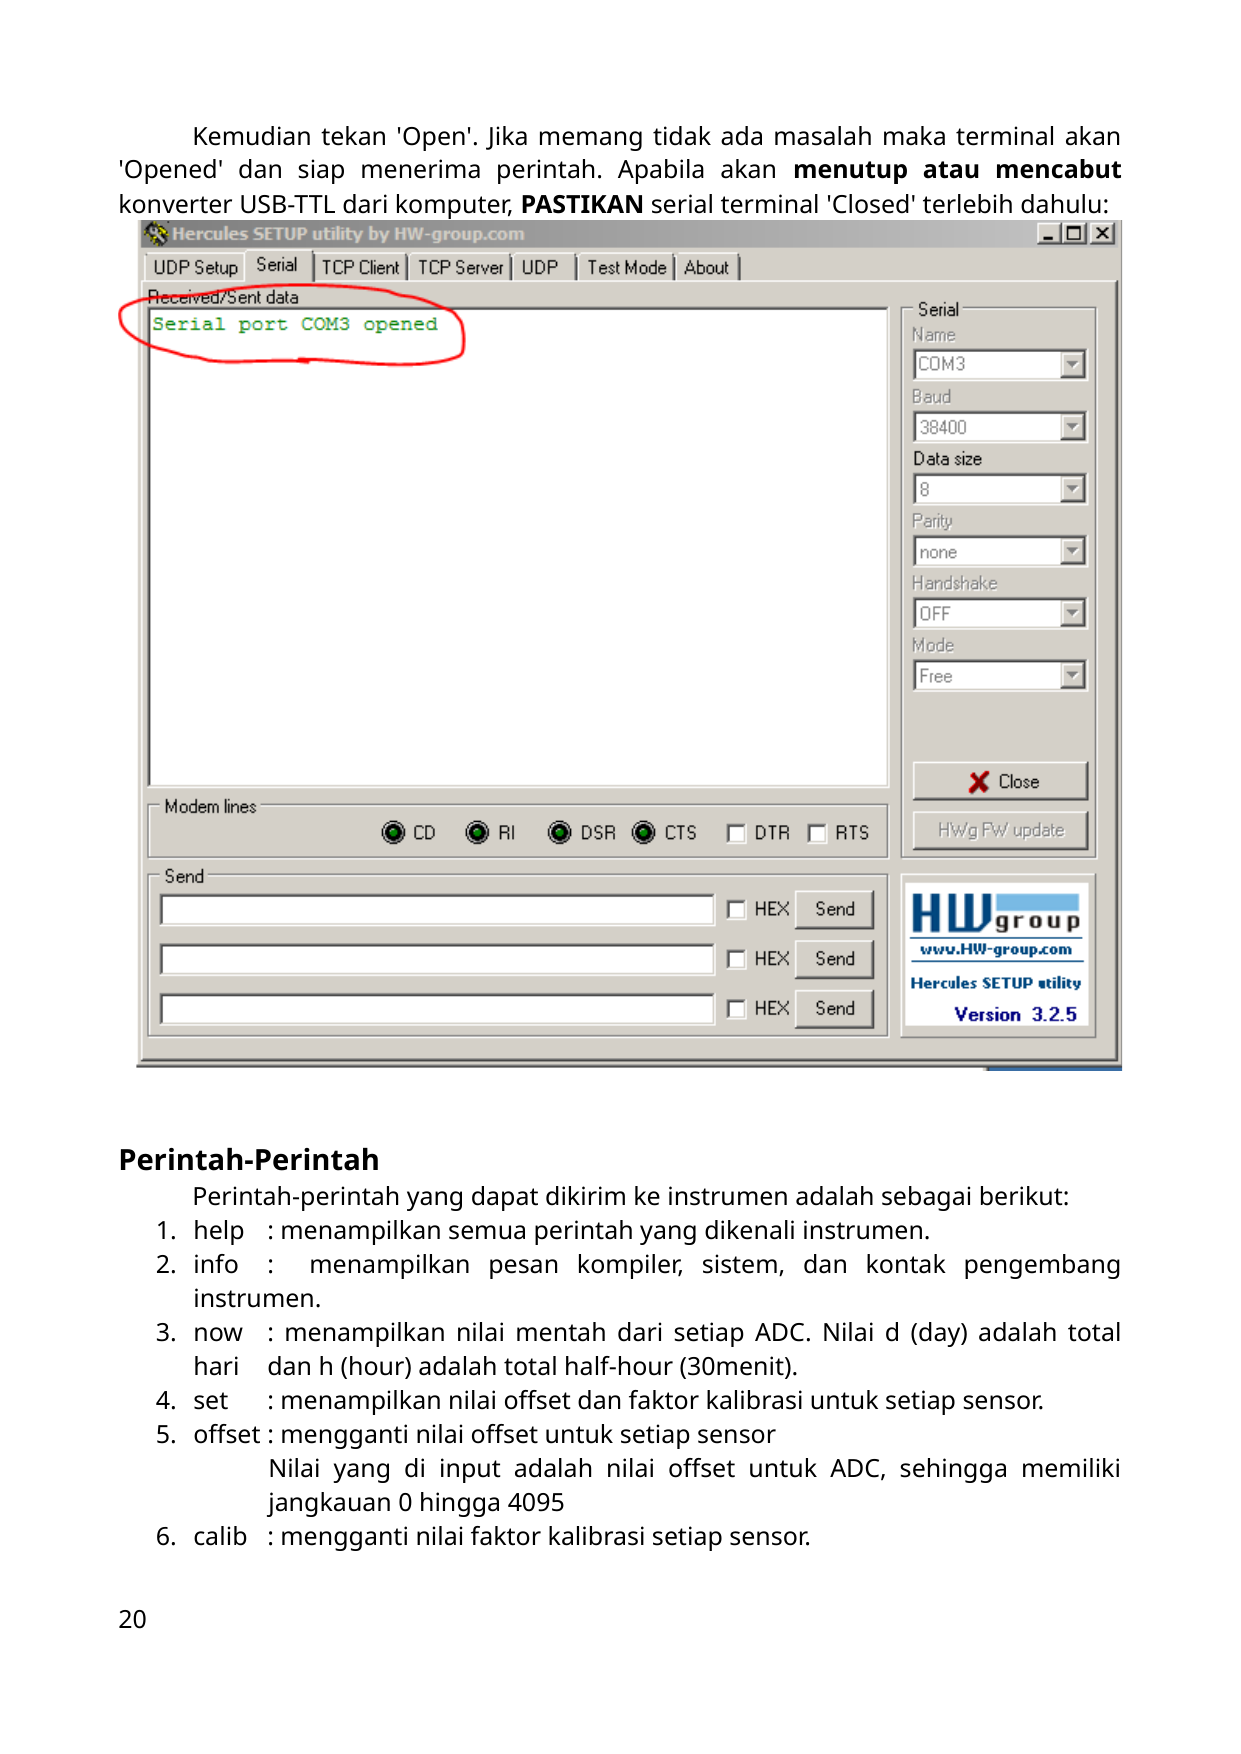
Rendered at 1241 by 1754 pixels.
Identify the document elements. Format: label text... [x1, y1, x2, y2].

text Kemudian tekan 'Open'. Jika memang tidak ada masalah maka terminal akan 'Opened' dan siap menerima perintah. Apabila akan menutup atau mencabut konverter USB-TTL dari komputer, PASTIKAN serial terminal 'Closed' terlebih dahulu: [118, 118, 1122, 220]
list offset : mengganti nilai offset untuk setiap sensor [156, 1417, 1122, 1451]
list Nilai yang di input adalah nilai offset untuk ADC, sehingga memiliki jangkauan 0 hingga 4095 [231, 1451, 1122, 1519]
picture [118, 220, 1123, 1071]
text Perintah-perintah yang dapat dikirim ke instrumen adalah sebagai berikut: [118, 1178, 1122, 1212]
list calib : mengganti nilai faktor kalibrasi setiap sensor. [156, 1519, 1122, 1553]
list info : menampilkan pesan kompiler, sistem, dan kontak pengembang instrumen. [156, 1247, 1122, 1315]
list now : menampilkan nilai mentah dari setiap ADC. Nilai d (day) adalah total hari dan h (hour) adalah total half-hour (30menit). [156, 1315, 1122, 1383]
list help : menampilkan semua perintah yang dikenali instrumen. [156, 1212, 1122, 1247]
subtitle Perintah-Perintah [118, 1139, 1122, 1178]
list set : menampilkan nilai offset dan faktor kalibrasi untuk setiap sensor. [156, 1383, 1122, 1417]
